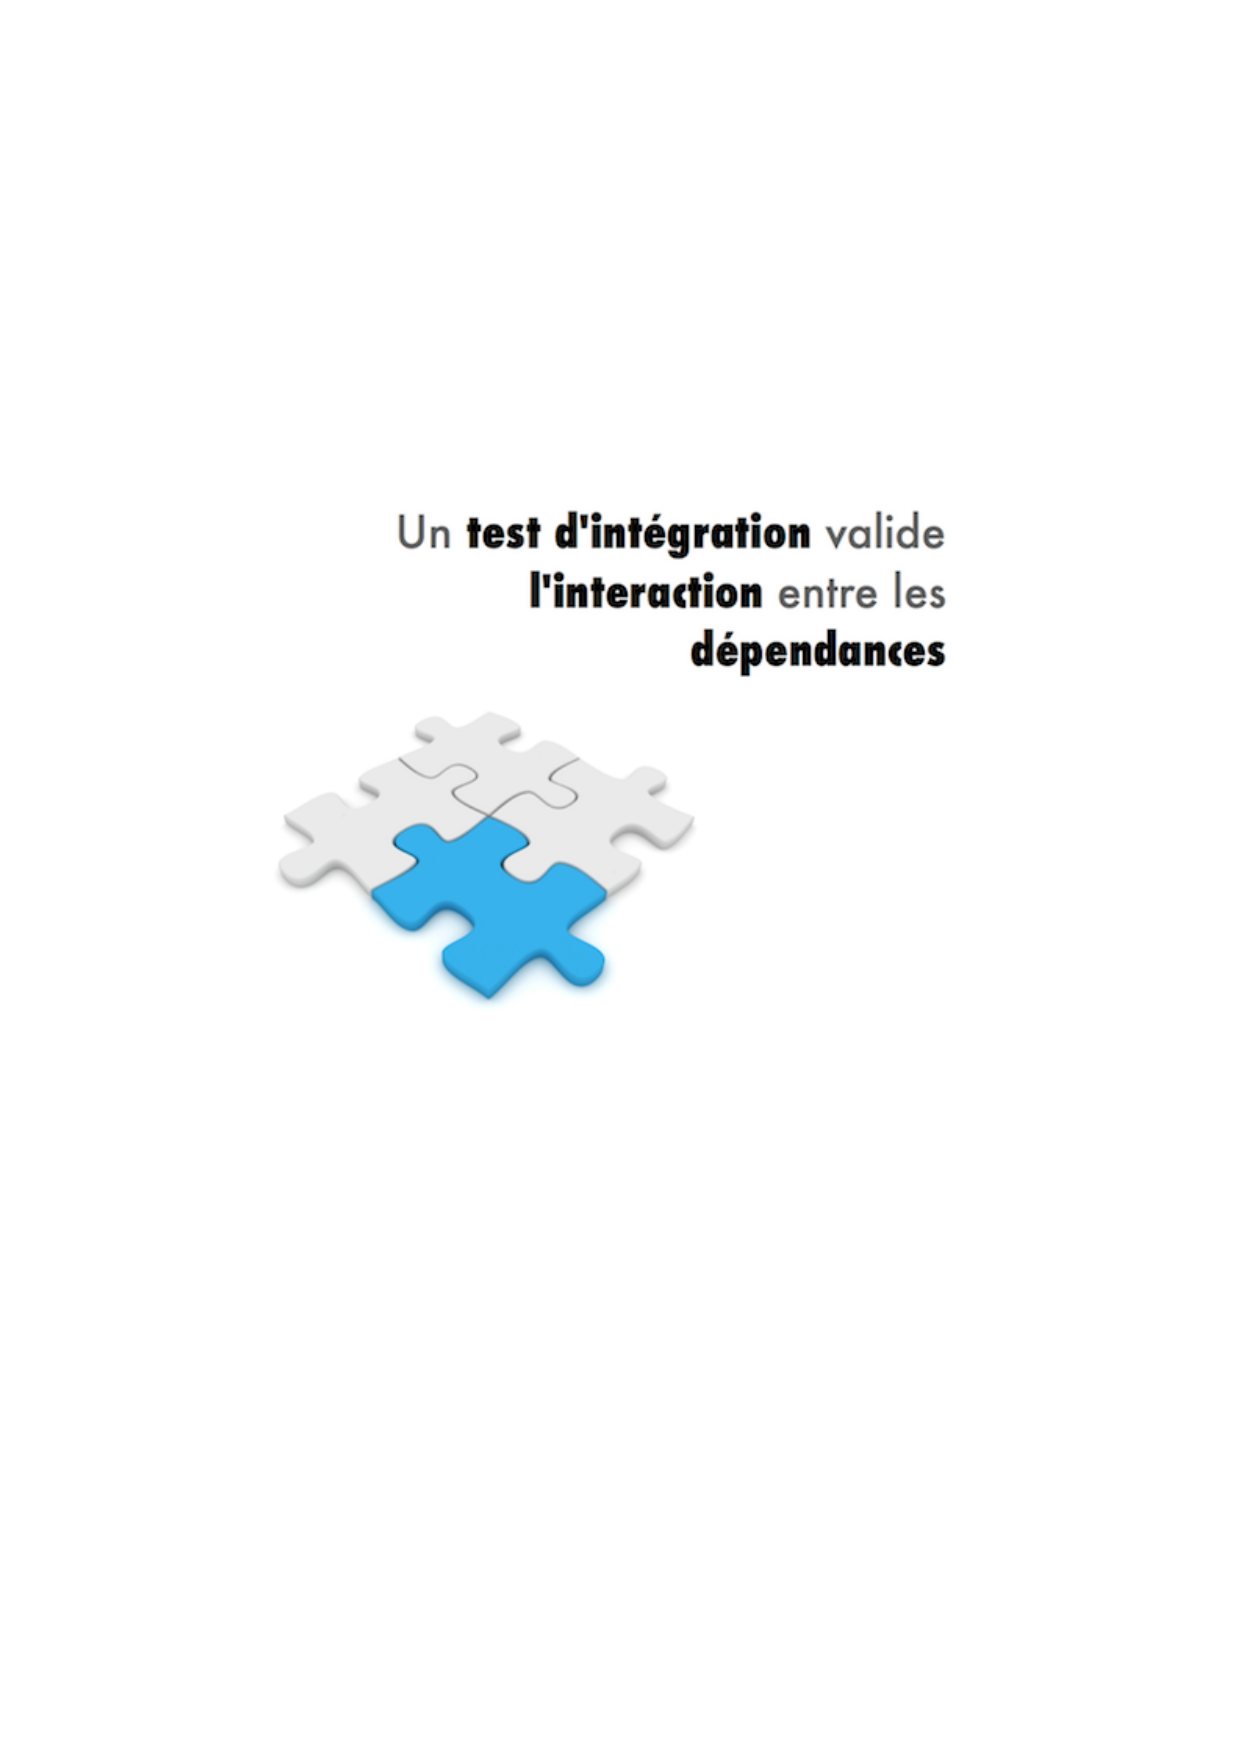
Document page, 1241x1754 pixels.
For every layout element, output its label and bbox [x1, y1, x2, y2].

picture [229, 472, 1011, 1059]
